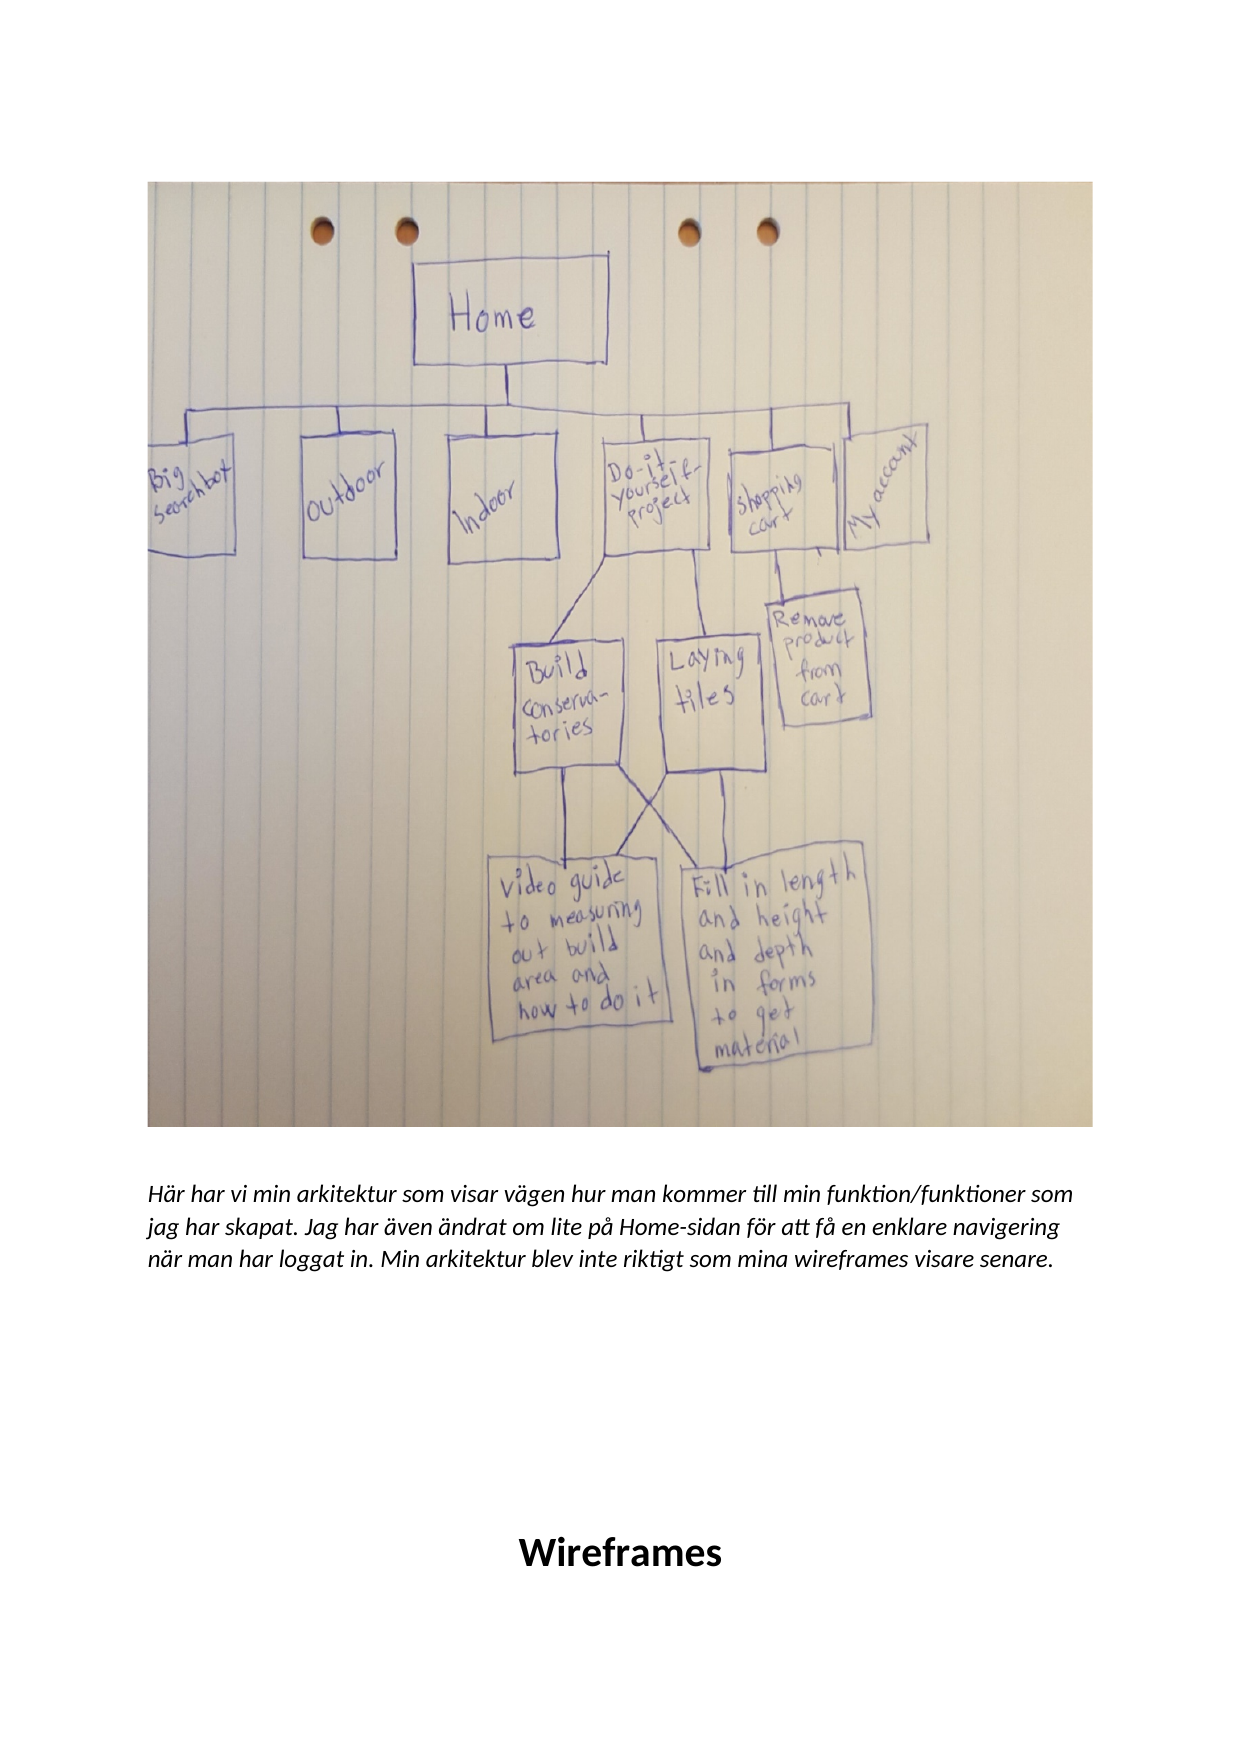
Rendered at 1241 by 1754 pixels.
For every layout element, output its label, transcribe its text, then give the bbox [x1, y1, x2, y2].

text Wireframes [148, 1526, 1093, 1576]
text Här har vi min arkitektur som visar vägen hur man kommer till min funktion/funktioner som jag har skapat. Jag har även ändrat om lite på Home-sidan för att få en enklare navigering när man har loggat in. Min arkitektur blev inte riktigt som mina wireframes visare senare. [148, 1178, 1093, 1274]
